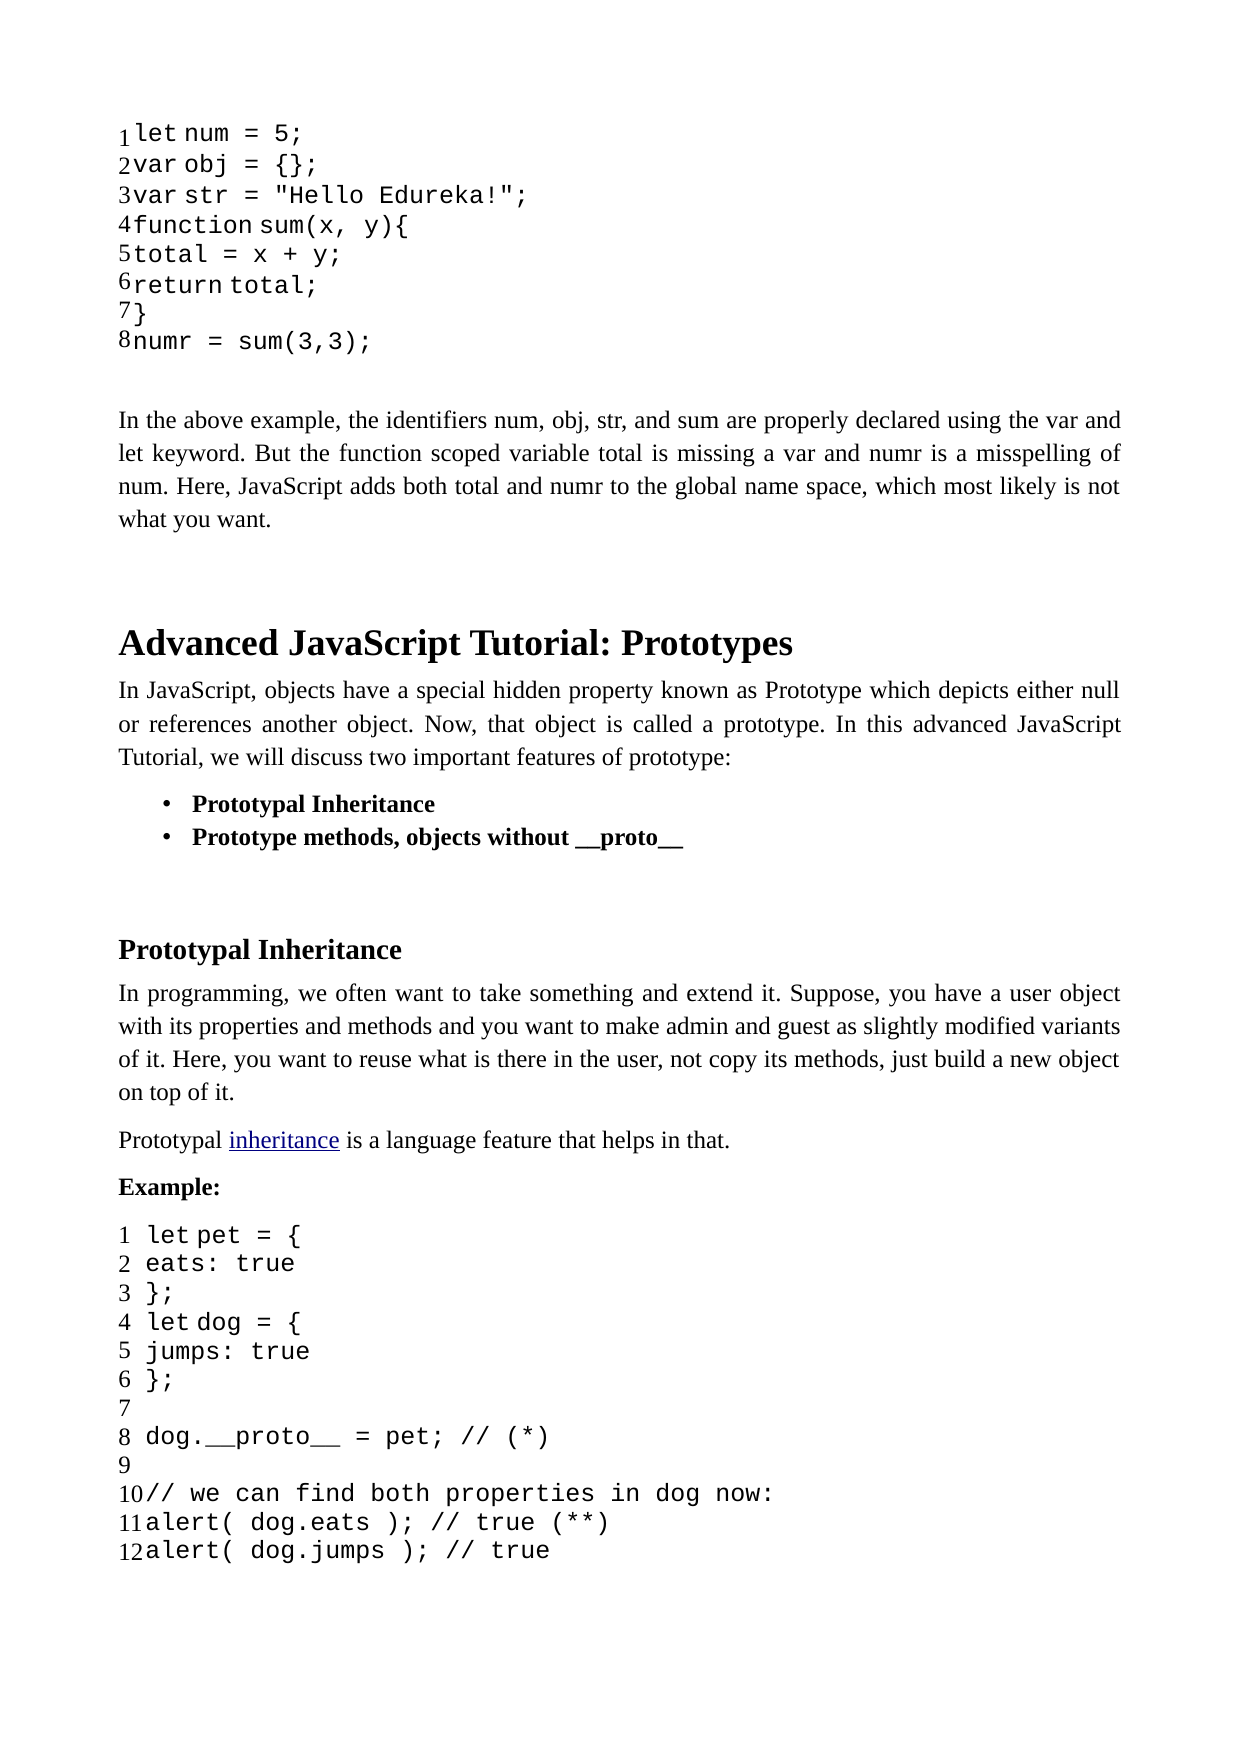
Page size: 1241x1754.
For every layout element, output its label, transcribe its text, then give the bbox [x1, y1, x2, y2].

table_header let num = 5; var obj = {}; var str = "Hello Edureka!"; function sum(x, y){ total = x + y; return total; } numr = sum(3,3); [133, 118, 535, 357]
text In the above example, the identifiers num, obj, str, and sum are properly declared using the var and let keyword. But the function scoped variable total is missing a var and numr is a misspelling of num. Here, JavaScript adds both total and numr to the global name space, which most likely is not what you want. [118, 405, 1122, 533]
subtitle Advanced JavaScript Tutorial: Prototypes [118, 620, 1122, 663]
table_header 1 2 3 4 5 6 7 8 9 10 11 12 [118, 1220, 145, 1566]
text Example: [118, 1172, 1122, 1201]
table_header 1 2 3 4 5 6 7 8 [118, 118, 133, 357]
text In JavaScript, objects have a special hidden property known as Prototype which depicts either null or references another object. Now, that object is called a prototype. In this advanced JavaScript Tutorial, we will discuss two important features of prototype: [118, 676, 1122, 770]
list Prototype methods, objects without __proto__ [162, 822, 1122, 851]
subtitle Prototypal Inheritance [118, 932, 1122, 966]
list Prototypal Inheritance [162, 789, 1122, 818]
table_header let pet = { eats: true }; let dog = { jumps: true }; dog.__proto__ = pet; // (*) // we can find both properties in dog now: alert( dog.eats ); // true (**) alert( dog.jumps ); // true [145, 1220, 787, 1566]
text In programming, we often want to take something and extend it. Suppose, you have a user object with its properties and methods and you want to make admin and guest as slightly modified variants of it. Here, you want to reuse what is there in the user, not copy its methods, just build a new object on top of it. [118, 978, 1122, 1106]
text Prototypal inheritance is a language feature that helps in that. [118, 1125, 1122, 1153]
